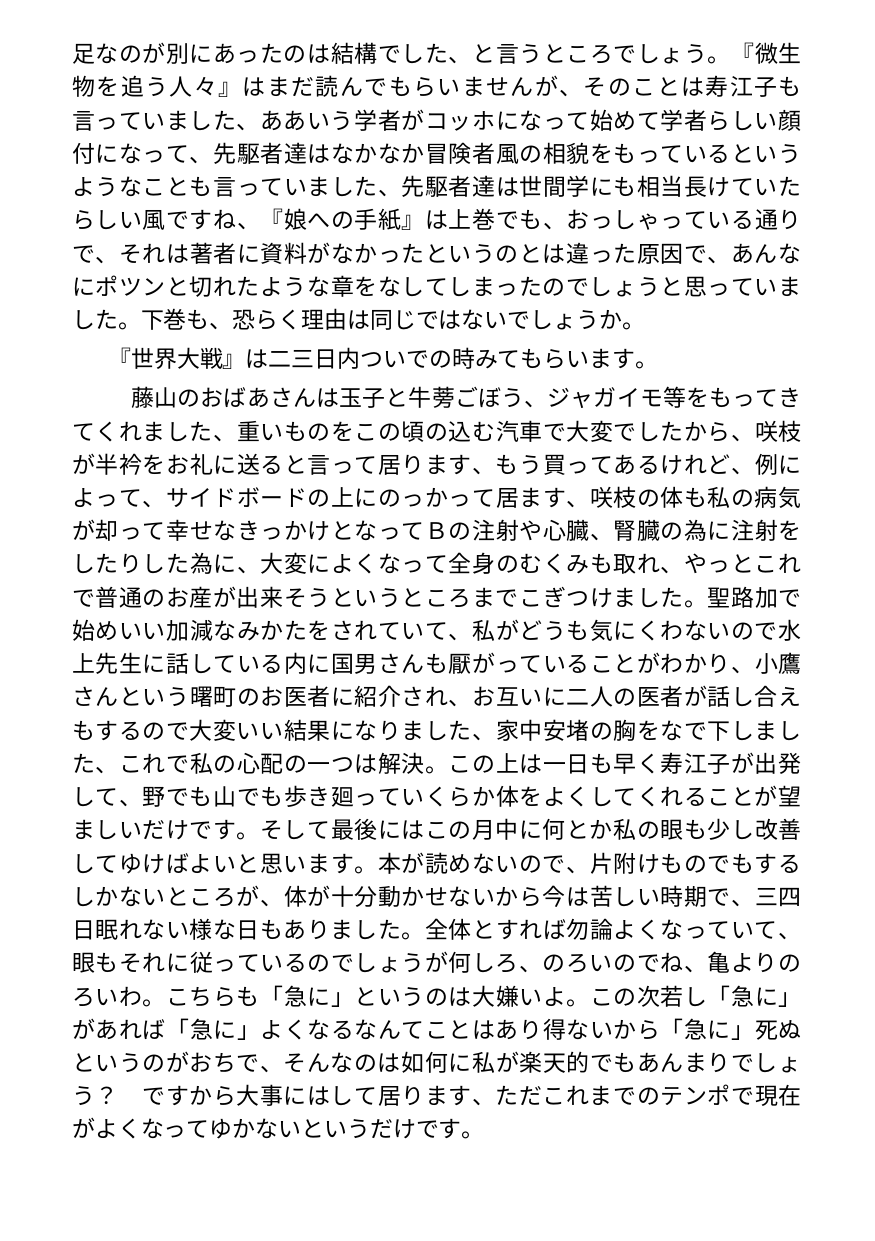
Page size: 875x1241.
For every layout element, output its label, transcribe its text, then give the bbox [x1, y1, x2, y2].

text 藤山のおばあさんは玉子と牛蒡ごぼう、ジャガイモ等をもってきてくれました、重いものをこの頃の込む汽車で大変でしたから、咲枝が半衿をお礼に送ると言って居ります、もう買ってあるけれど、例によって、サイドボードの上にのっかって居ます、咲枝の体も私の病気が却って幸せなきっかけとなってＢの注射や心臓、腎臓の為に注射をしたりした為に、大変によくなって全身のむくみも取れ、やっとこれで普通のお産が出来そうというところまでこぎつけました。聖路加で始めいい加減なみかたをされていて、私がどうも気にくわないので水上先生に話している内に国男さんも厭がっていることがわかり、小鷹さんという曙町のお医者に紹介され、お互いに二人の医者が話し合えもするので大変いい結果になりました、家中安堵の胸をなで下しました、これで私の心配の一つは解決。この上は一日も早く寿江子が出発して、野でも山でも歩き廻っていくらか体をよくしてくれることが望ましいだけです。そして最後にはこの月中に何とか私の眼も少し改善してゆけばよいと思います。本が読めないので、片附けものでもするしかないところが、体が十分動かせないから今は苦しい時期で、三四日眠れない様な日もありました。全体とすれば勿論よくなっていて、眼もそれに従っているのでしょうが何しろ、のろいのでね、亀よりのろいわ。こちらも「急に」というのは大嫌いよ。この次若し「急に」があれば「急に」よくなるなんてことはあり得ないから「急に」死ぬというのがおちで、そんなのは如何に私が楽天的でもあんまりでしょう？ ですから大事にはして居ります、ただこれまでのテンポで現在がよくなってゆかないというだけです。 [72, 380, 802, 1144]
text 『世界大戦』は二三日内ついでの時みてもらいます。 [72, 341, 802, 374]
text 足なのが別にあったのは結構でした、と言うところでしょう。『微生物を追う人々』はまだ読んでもらいませんが、そのことは寿江子も言っていました、ああいう学者がコッホになって始めて学者らしい顔付になって、先駆者達はなかなか冒険者風の相貌をもっているというようなことも言っていました、先駆者達は世間学にも相当長けていたらしい風ですね、『娘への手紙』は上巻でも、おっしゃっている通りで、それは著者に資料がなかったというのとは違った原因で、あんなにポツンと切れたような章をなしてしまったのでしょうと思っていました。下巻も、恐らく理由は同じではないでしょうか。 [72, 36, 802, 335]
